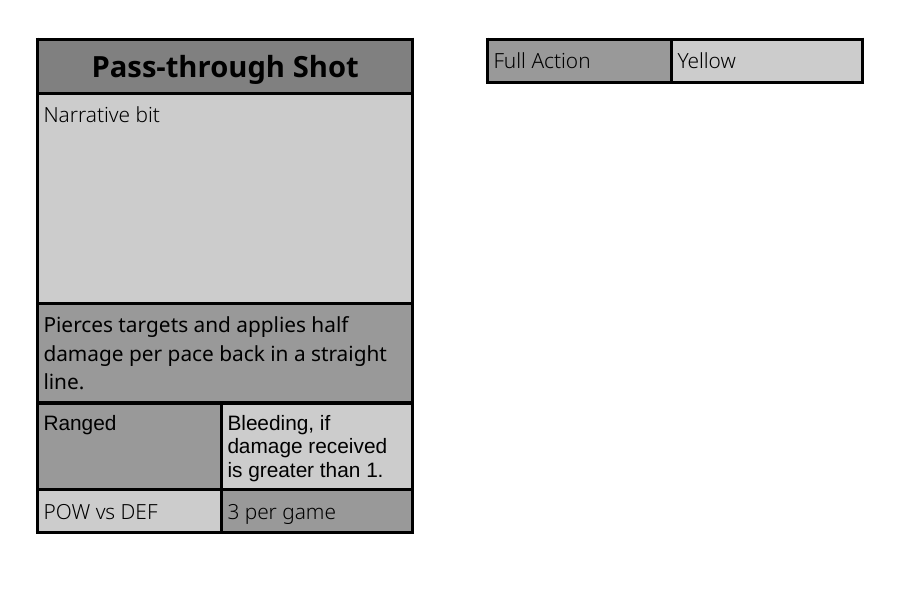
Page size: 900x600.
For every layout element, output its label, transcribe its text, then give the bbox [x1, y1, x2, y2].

table_cell POW vs DEF [39, 491, 220, 531]
table_cell Yellow [673, 41, 861, 81]
table_cell Bleeding, if damage received is greater than 1. [223, 405, 411, 488]
table_header Pass-through Shot [39, 41, 411, 92]
table_cell Full Action [489, 41, 670, 81]
table_cell 3 per game [223, 491, 411, 531]
table_cell Ranged [39, 405, 220, 488]
table_cell Narrative bit [39, 95, 411, 302]
table_cell Pierces targets and applies half damage per pace back in a straight line. [39, 305, 411, 401]
